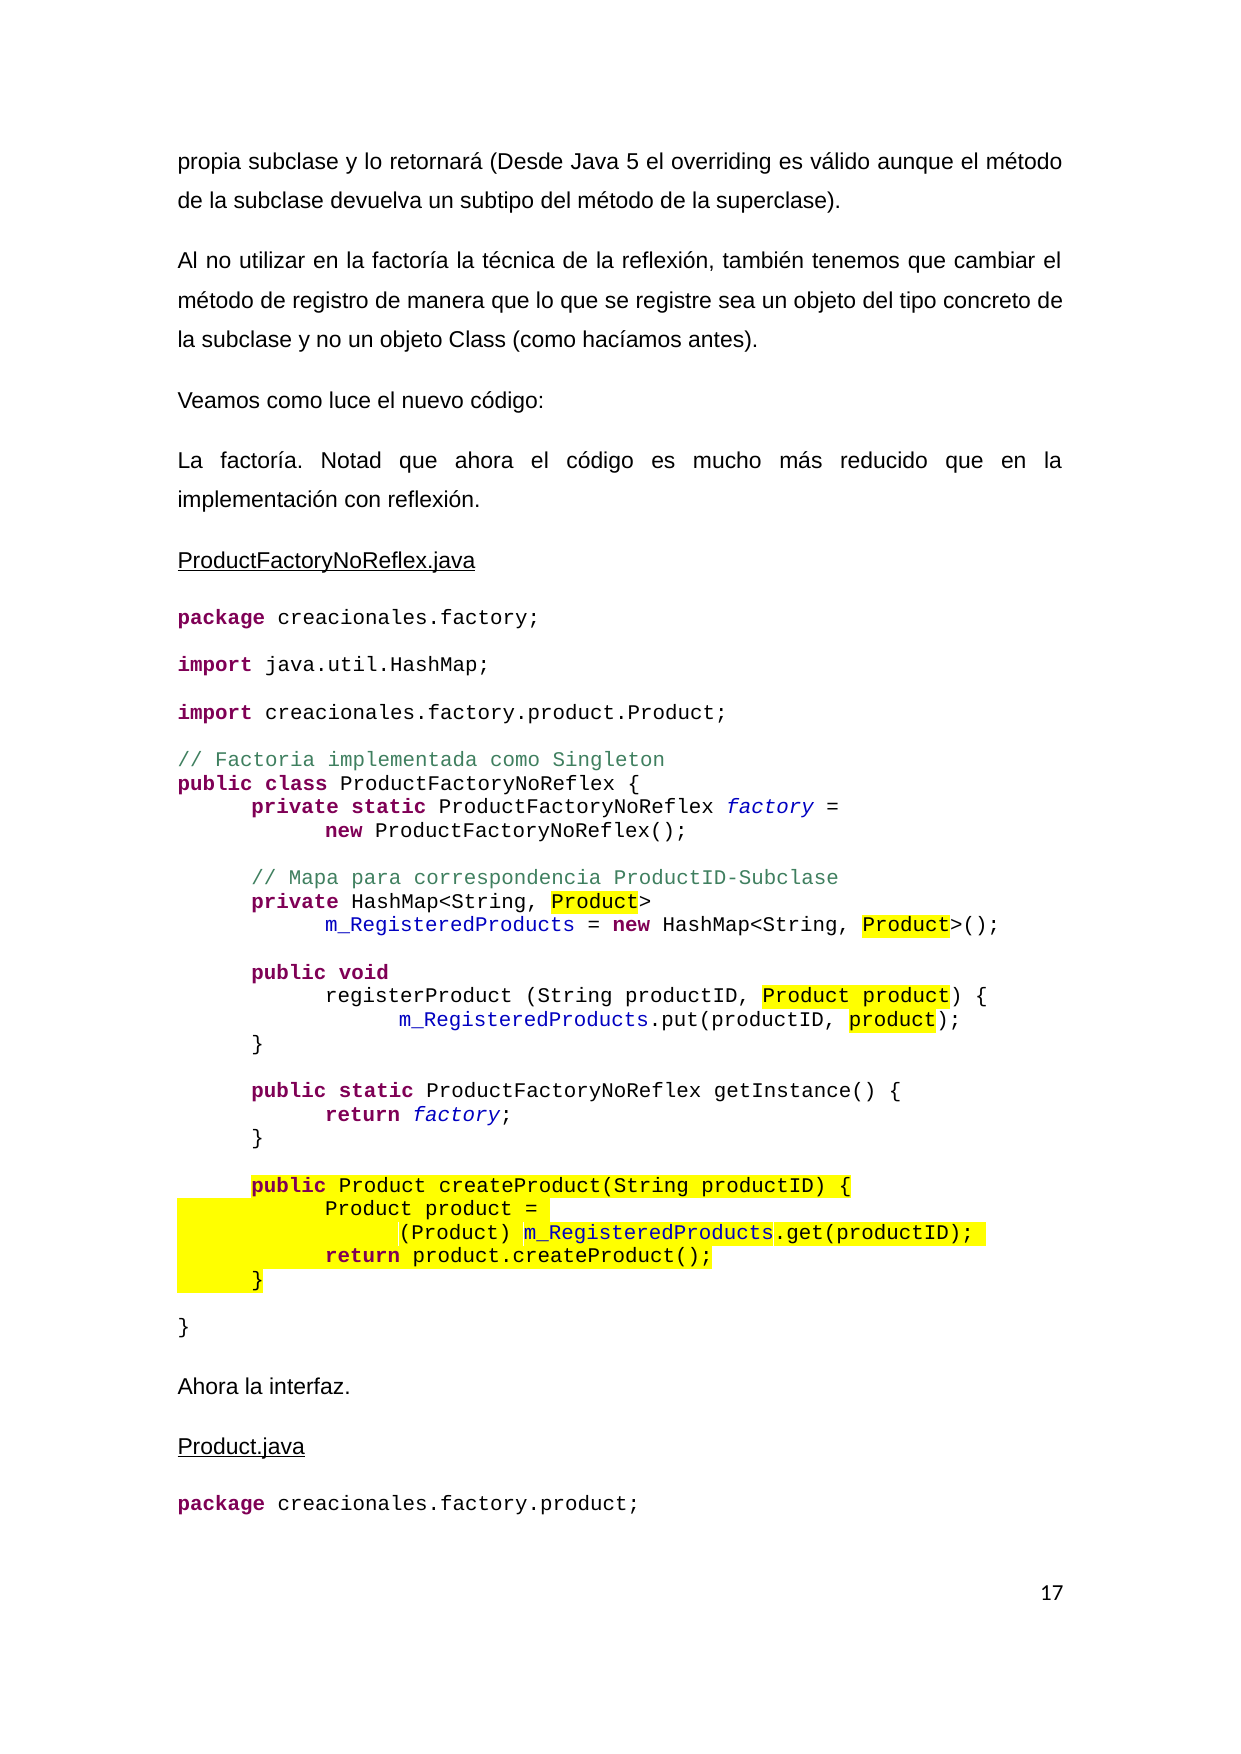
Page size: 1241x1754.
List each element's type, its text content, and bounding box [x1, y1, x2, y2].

text } [177, 1033, 1063, 1056]
text // Mapa para correspondencia ProductID-Subclase [177, 867, 1063, 891]
text import java.util.HashMap; [177, 654, 1063, 678]
text } [177, 1269, 1063, 1293]
text public class ProductFactoryNoReflex { [177, 773, 1063, 796]
text propia subclase y lo retornará (Desde Java 5 el overriding es válido aunque el método de la subclase devuelva un subtipo del método de la superclase). [177, 148, 1063, 213]
text ProductFactoryNoReflex.java [177, 547, 1063, 573]
text private static ProductFactoryNoReflex factory = [177, 796, 1063, 820]
text return factory; [177, 1104, 1063, 1127]
text Product.java [177, 1433, 1063, 1459]
text public static ProductFactoryNoReflex getInstance() { [177, 1080, 1063, 1104]
text return product.createProduct(); [177, 1246, 1063, 1269]
text import creacionales.factory.product.Product; [177, 702, 1063, 725]
text private HashMap<String, Product> [177, 891, 1063, 914]
text } [177, 1127, 1063, 1151]
text package creacionales.factory.product; [177, 1493, 1063, 1517]
text Veamos como luce el nuevo código: [177, 387, 1063, 413]
text package creacionales.factory; [177, 607, 1063, 631]
text new ProductFactoryNoReflex(); [177, 820, 1063, 843]
text public Product createProduct(String productID) { [177, 1174, 1063, 1198]
text registerProduct (String productID, Product product) { [177, 985, 1063, 1009]
text // Factoria implementada como Singleton [177, 749, 1063, 773]
text (Product) m_RegisteredProducts.get(productID); [177, 1222, 1063, 1246]
text m_RegisteredProducts = new HashMap<String, Product>(); [177, 914, 1063, 938]
text Ahora la interfaz. [177, 1373, 1063, 1399]
text La factoría. Notad que ahora el código es mucho más reducido que en la implementación con reflexión. [177, 447, 1063, 513]
text m_RegisteredProducts.put(productID, product); [177, 1009, 1063, 1033]
text Al no utilizar en la factoría la técnica de la reflexión, también tenemos que cambiar el método de registro de manera que lo que se registre sea un objeto del tipo concreto de la subclase y no un objeto Class (como hacíamos antes). [177, 247, 1063, 353]
text public void [177, 962, 1063, 985]
text Product product = [177, 1198, 1063, 1222]
text } [177, 1316, 1063, 1340]
